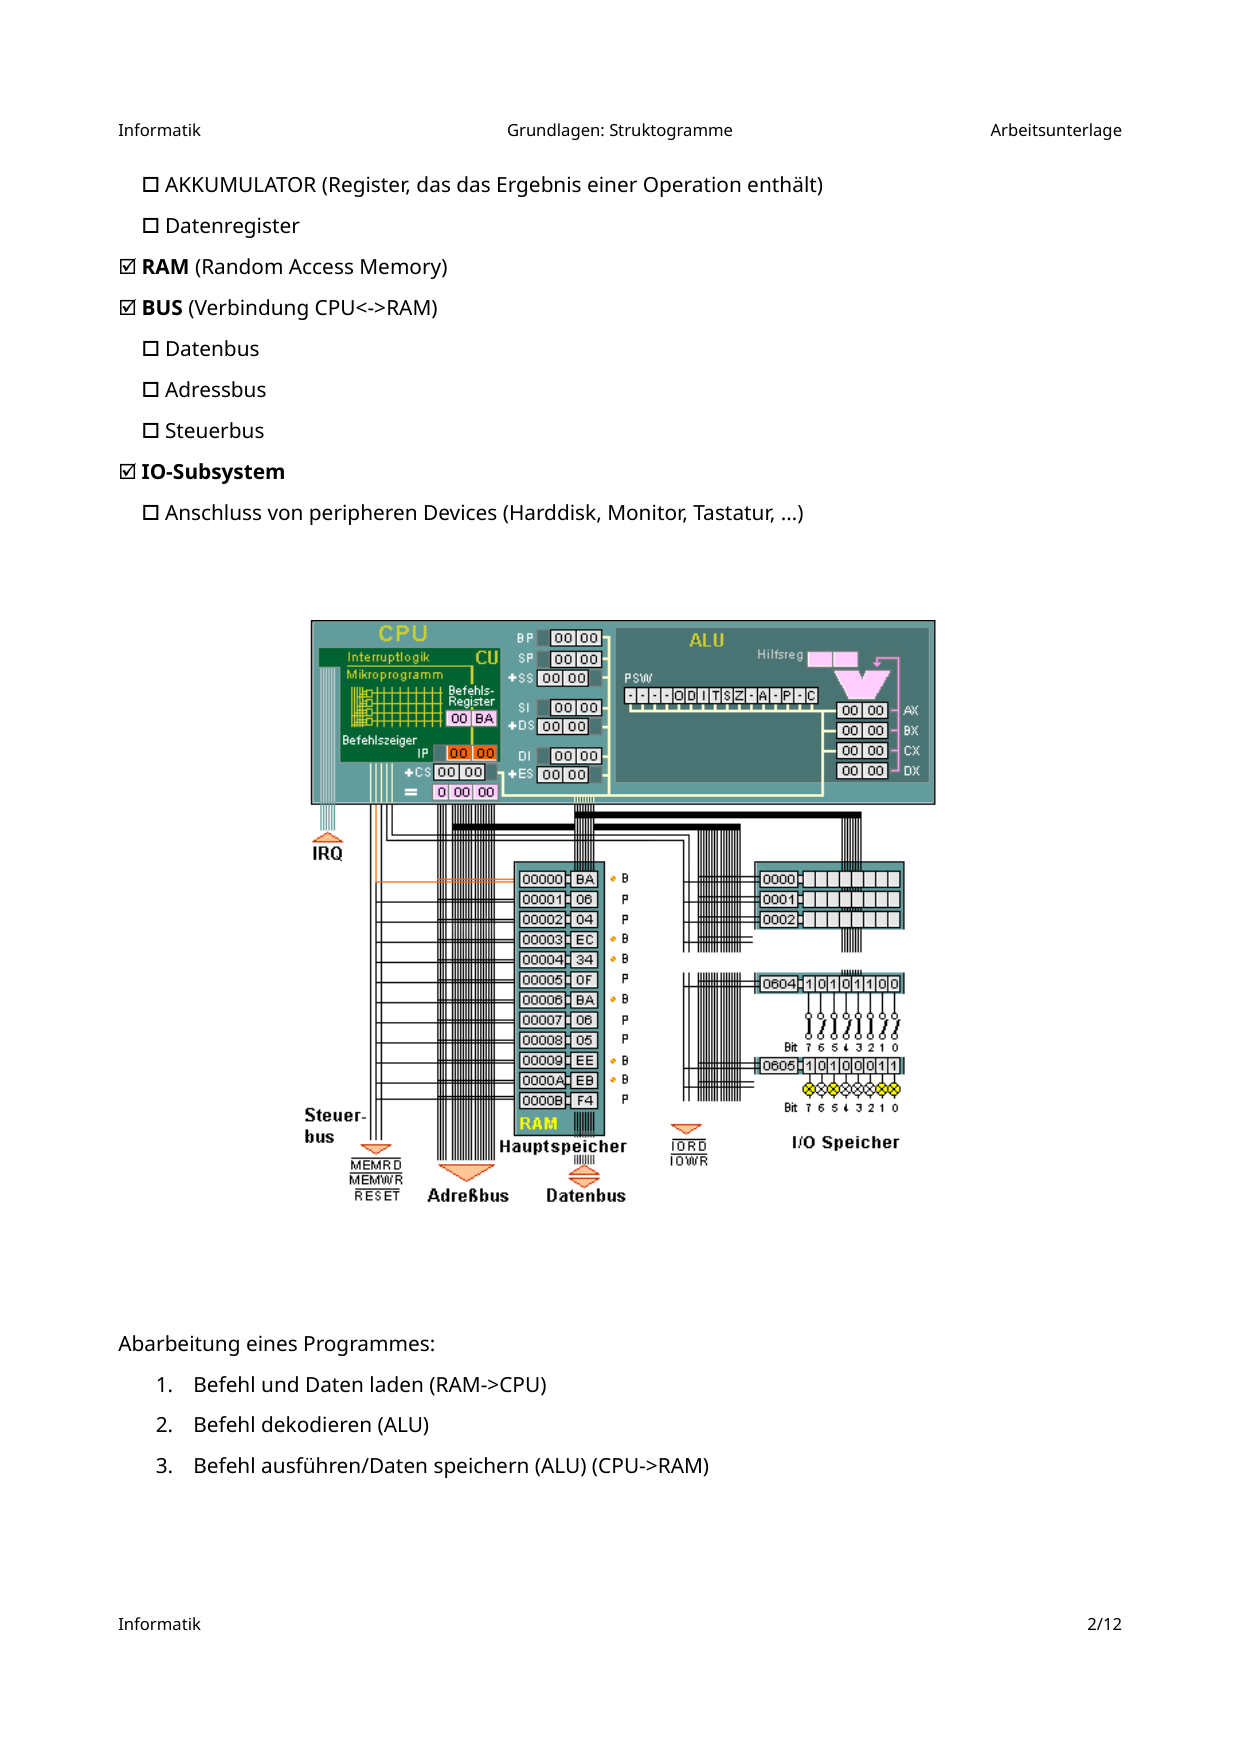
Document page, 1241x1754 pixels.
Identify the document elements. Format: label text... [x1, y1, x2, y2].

list BUS (Verbindung CPU<->RAM) [118, 293, 1122, 322]
text Abarbeitung eines Programmes: [118, 1329, 1122, 1357]
picture [303, 620, 937, 1206]
list RAM (Random Access Memory) [118, 252, 1122, 281]
list Befehl dekodieren (ALU) [156, 1411, 1122, 1439]
list Datenregister [141, 211, 1122, 240]
list Adressbus [141, 375, 1122, 403]
list Steuerbus [141, 416, 1122, 444]
list IO-Subsystem [118, 457, 1122, 485]
list Befehl ausführen/Daten speichern (ALU) (CPU->RAM) [156, 1452, 1122, 1480]
list Datenbus [141, 334, 1122, 362]
list AKKUMULATOR (Register, das das Ergebnis einer Operation enthält) [141, 170, 1122, 199]
list Befehl und Daten laden (RAM->CPU) [156, 1370, 1122, 1398]
list Anschluss von peripheren Devices (Harddisk, Monitor, Tastatur, …) [141, 498, 1122, 526]
